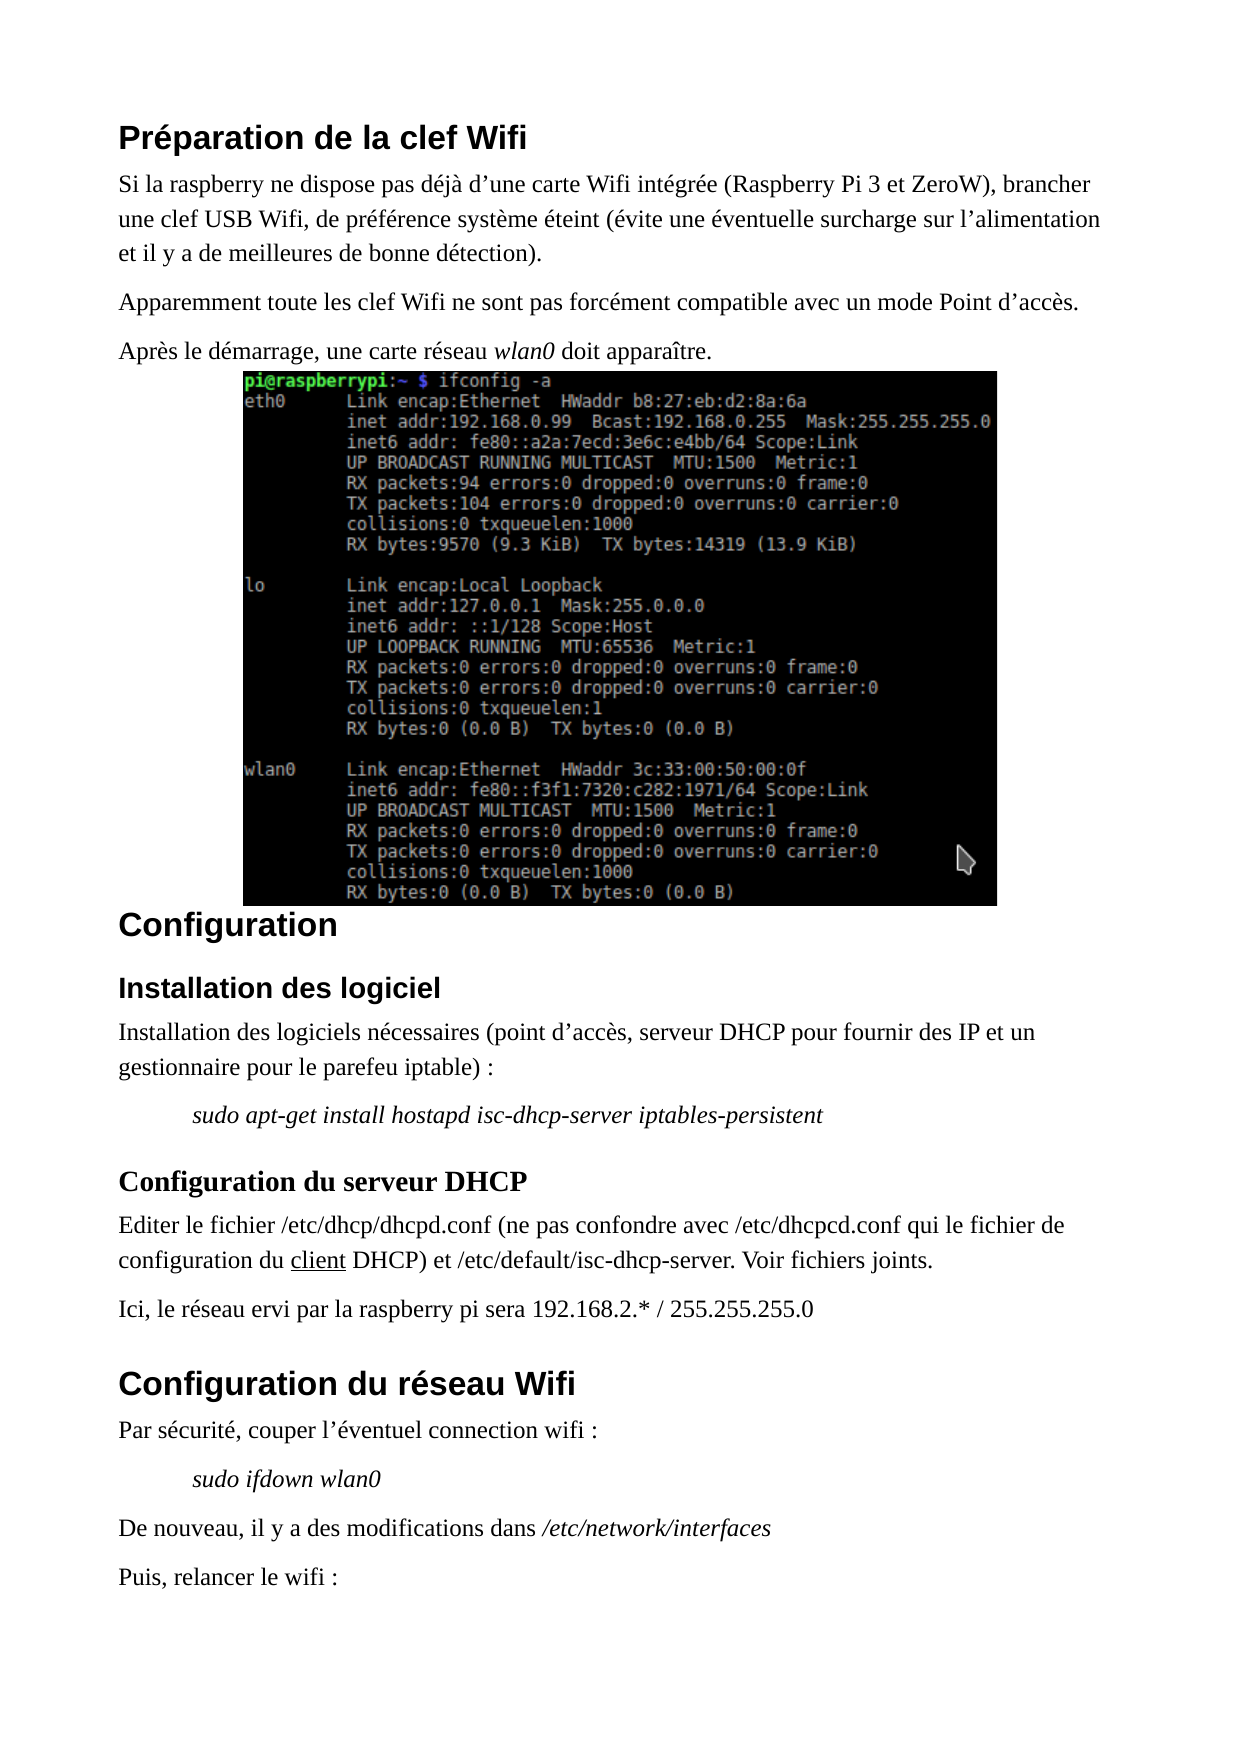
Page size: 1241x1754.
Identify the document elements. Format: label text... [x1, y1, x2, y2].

text sudo apt-get install hostapd isc-dhcp-server iptables-persistent [118, 1101, 1122, 1129]
text sudo ifdown wlan0 [118, 1464, 1122, 1493]
subtitle Configuration du serveur DHCP [118, 1164, 1122, 1198]
text Après le démarrage, une carte réseau wlan0 doit apparaître. [118, 336, 1122, 365]
text Si la raspberry ne dispose pas déjà d’une carte Wifi intégrée (Raspberry Pi 3 et ZeroW), brancher une clef USB Wifi, de préférence système éteint (évite une éventuelle surcharge sur l’alimentation et il y a de meilleures de bonne détection). [118, 169, 1122, 267]
text Installation des logiciels nécessaires (point d’accès, serveur DHCP pour fournir des IP et un gestionnaire pour le parefeu iptable) : [118, 1017, 1122, 1080]
text Ici, le réseau ervi par la raspberry pi sera 192.168.2.* / 255.255.255.0 [118, 1294, 1122, 1323]
text Apparemment toute les clef Wifi ne sont pas forcément compatible avec un mode Point d’accès. [118, 287, 1122, 316]
text Editer le fichier /etc/dhcp/dhcpd.conf (ne pas confondre avec /etc/dhcpcd.conf qui le fichier de configuration du client DHCP) et /etc/default/isc-dhcp-server. Voir fichiers joints. [118, 1211, 1122, 1274]
text De nouveau, il y a des modifications dans /etc/network/interfaces [118, 1513, 1122, 1542]
subtitle Configuration du réseau Wifi [118, 1364, 1122, 1403]
subtitle Préparation de la clef Wifi [118, 118, 1122, 157]
text Puis, relancer le wifi : [118, 1562, 1122, 1591]
subtitle Configuration [118, 478, 1122, 944]
text Par sécurité, couper l’éventuel connection wifi : [118, 1415, 1122, 1444]
subtitle Installation des logiciel [118, 971, 1122, 1004]
picture [243, 371, 998, 906]
